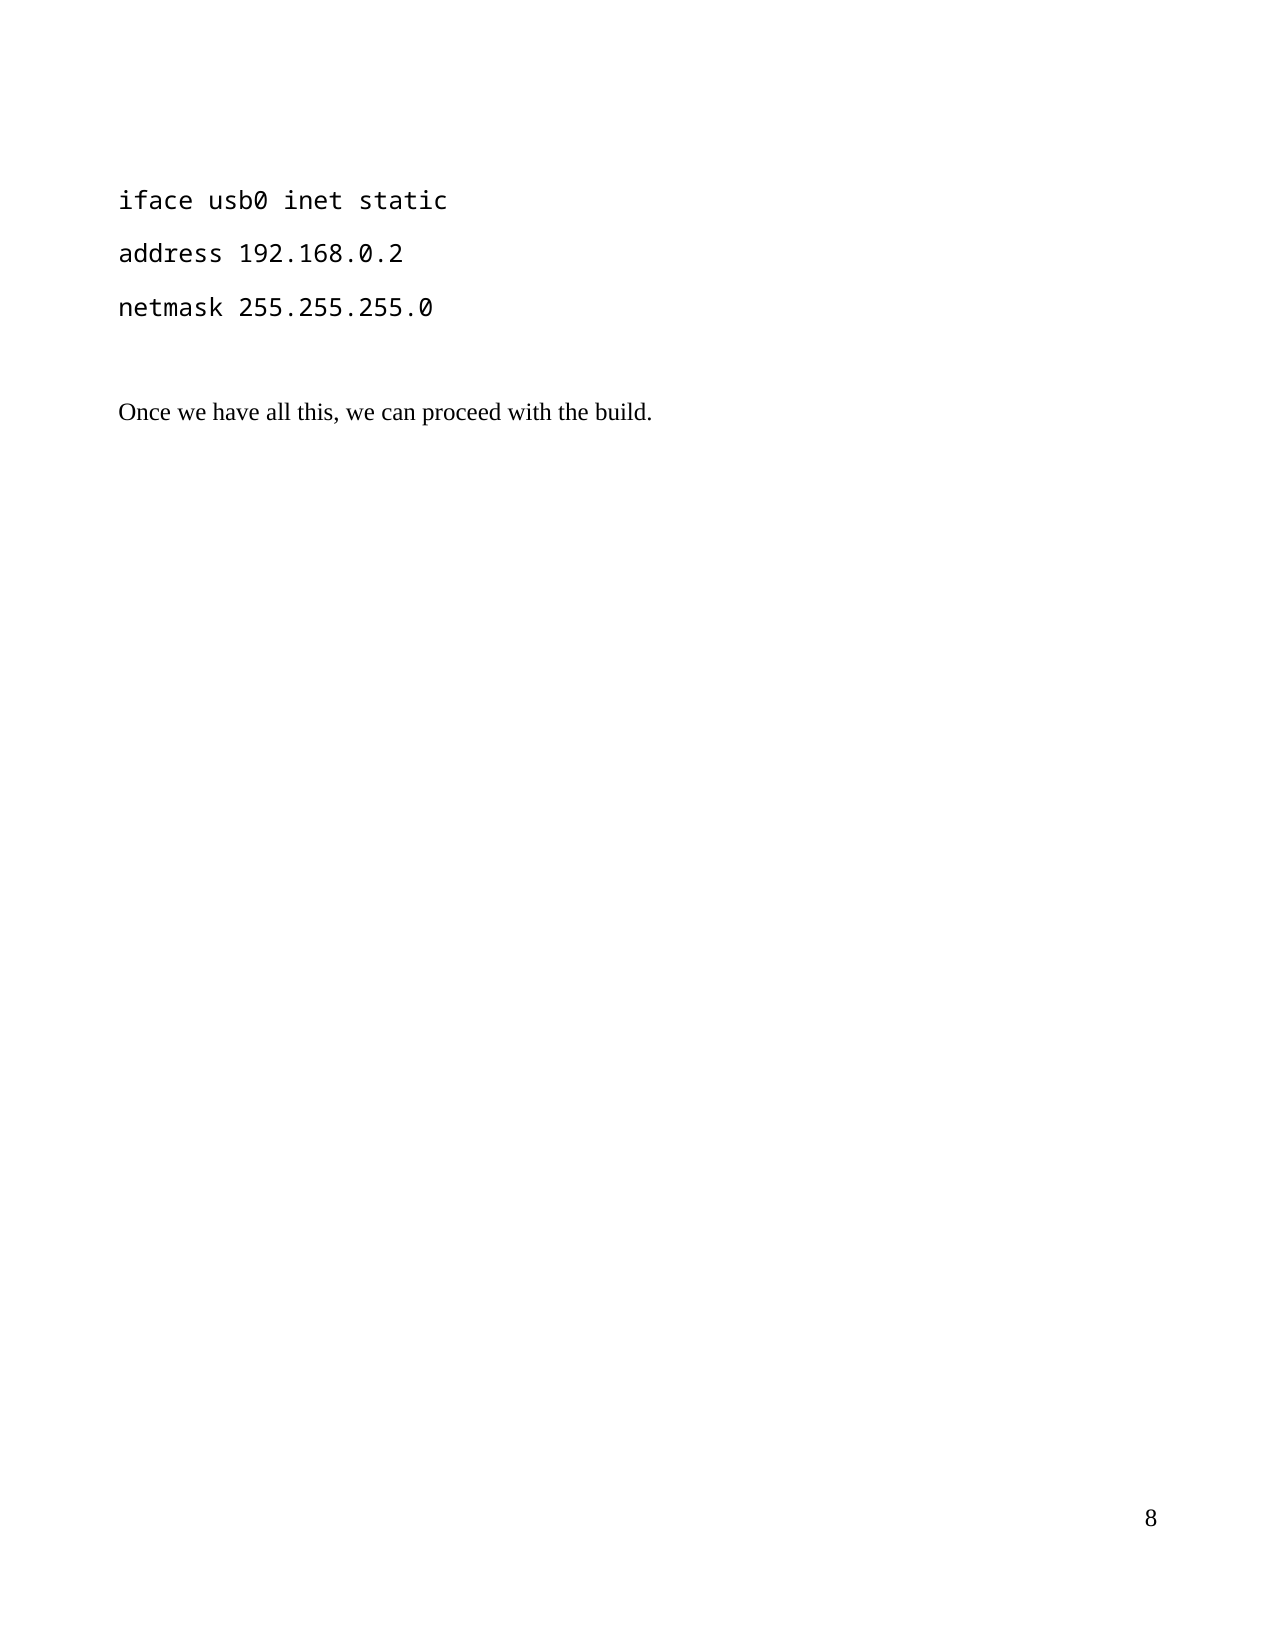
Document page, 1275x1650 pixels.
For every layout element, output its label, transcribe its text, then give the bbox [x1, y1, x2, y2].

text Once we have all this, we can proceed with the build. [118, 397, 1157, 426]
text iface usb0 inet static [118, 182, 1157, 216]
text address 192.168.0.2 [118, 236, 1157, 270]
text netmask 255.255.255.0 [118, 290, 1157, 324]
